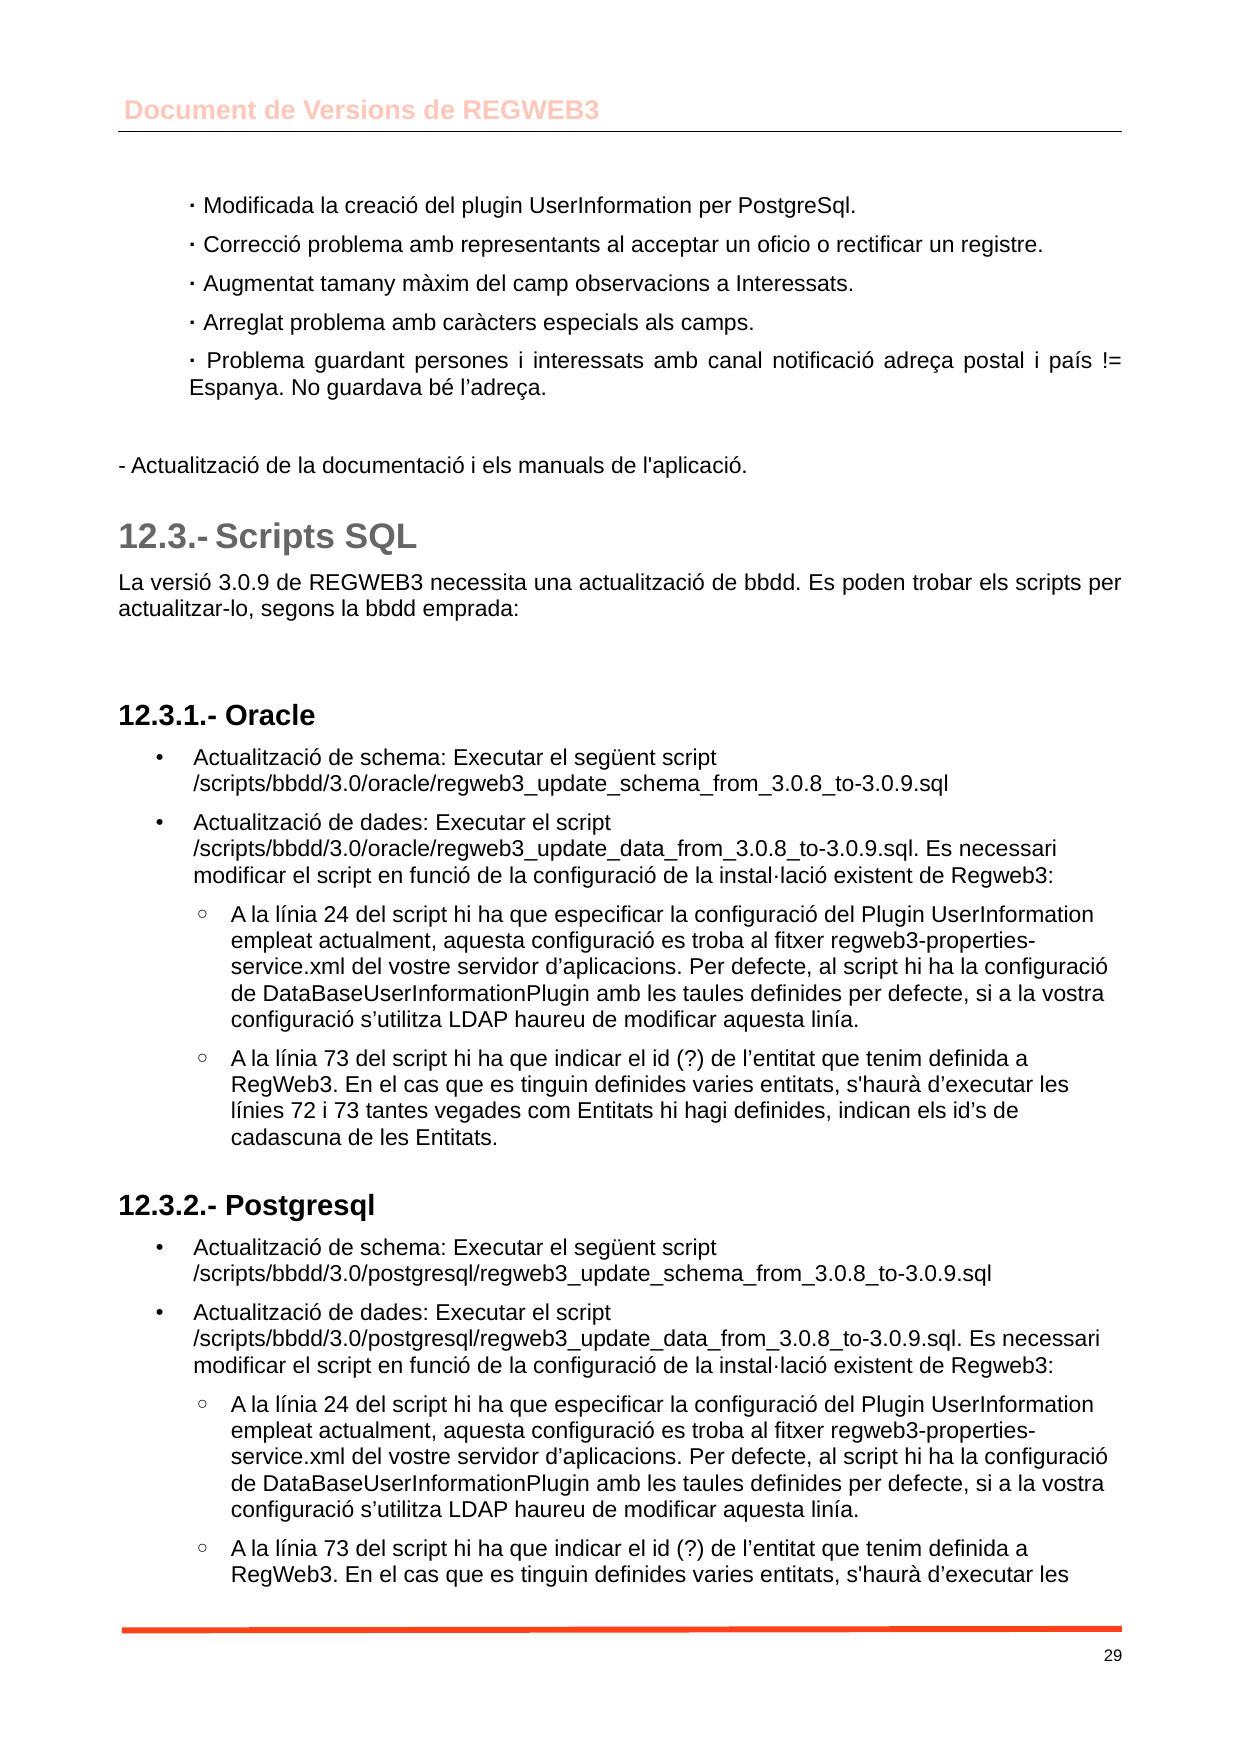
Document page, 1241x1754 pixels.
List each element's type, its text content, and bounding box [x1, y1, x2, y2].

list Actualització de schema: Executar el següent script /scripts/bbdd/3.0/postgresql/regweb3_update_schema_from_3.0.8_to-3.0.9.sql [156, 1234, 1122, 1286]
list A la línia 24 del script hi ha que especificar la configuració del Plugin UserInformation empleat actualment, aquesta configuració es troba al fitxer regweb3-properties-service.xml del vostre servidor d’aplicacions. Per defecte, al script hi ha la configuració de DataBaseUserInformationPlugin amb les taules definides per defecte, si a la vostra configuració s’utilitza LDAP haureu de modificar aquesta linía. [193, 1391, 1122, 1522]
text La versió 3.0.9 de REGWEB3 necessita una actualització de bbdd. Es poden trobar els scripts per actualitzar-lo, segons la bbdd emprada: [118, 569, 1122, 621]
list A la línia 24 del script hi ha que especificar la configuració del Plugin UserInformation empleat actualment, aquesta configuració es troba al fitxer regweb3-properties-service.xml del vostre servidor d’aplicacions. Per defecte, al script hi ha la configuració de DataBaseUserInformationPlugin amb les taules definides per defecte, si a la vostra configuració s’utilitza LDAP haureu de modificar aquesta linía. [193, 901, 1122, 1032]
text · Arreglat problema amb caràcters especials als camps. [189, 309, 1122, 335]
text · Problema guardant persones i interessats amb canal notificació adreça postal i país != Espanya. No guardava bé l’adreça. [189, 347, 1122, 400]
text · Augmentat tamany màxim del camp observacions a Interessats. [189, 270, 1122, 296]
list Actualització de dades: Executar el script /scripts/bbdd/3.0/postgresql/regweb3_update_data_from_3.0.8_to-3.0.9.sql. Es necessari modificar el script en funció de la configuració de la instal·lació existent de Regweb3: [156, 1299, 1122, 1378]
list Actualització de schema: Executar el següent script /scripts/bbdd/3.0/oracle/regweb3_update_schema_from_3.0.8_to-3.0.9.sql [156, 744, 1122, 796]
list Actualització de dades: Executar el script /scripts/bbdd/3.0/oracle/regweb3_update_data_from_3.0.8_to-3.0.9.sql. Es necessari modificar el script en funció de la configuració de la instal·lació existent de Regweb3: [156, 809, 1122, 888]
list A la línia 73 del script hi ha que indicar el id (?) de l’entitat que tenim definida a RegWeb3. En el cas que es tinguin definides varies entitats, s'haurà d’executar les línies 72 i 73 tantes vegades com Entitats hi hagi definides, indican els id’s de cadascuna de les Entitats. [193, 1045, 1122, 1150]
text · Modificada la creació del plugin UserInformation per PostgreSql. [189, 192, 1122, 218]
list A la línia 73 del script hi ha que indicar el id (?) de l’entitat que tenim definida a RegWeb3. En el cas que es tinguin definides varies entitats, s'haurà d’executar les [193, 1535, 1122, 1587]
subtitle Oracle [118, 698, 1122, 731]
text - Actualització de la documentació i els manuals de l'aplicació. [118, 452, 1122, 478]
text · Correcció problema amb representants al acceptar un oficio o rectificar un registre. [189, 231, 1122, 257]
subtitle Scripts SQL [118, 515, 1122, 556]
subtitle Postgresql [118, 1188, 1122, 1221]
